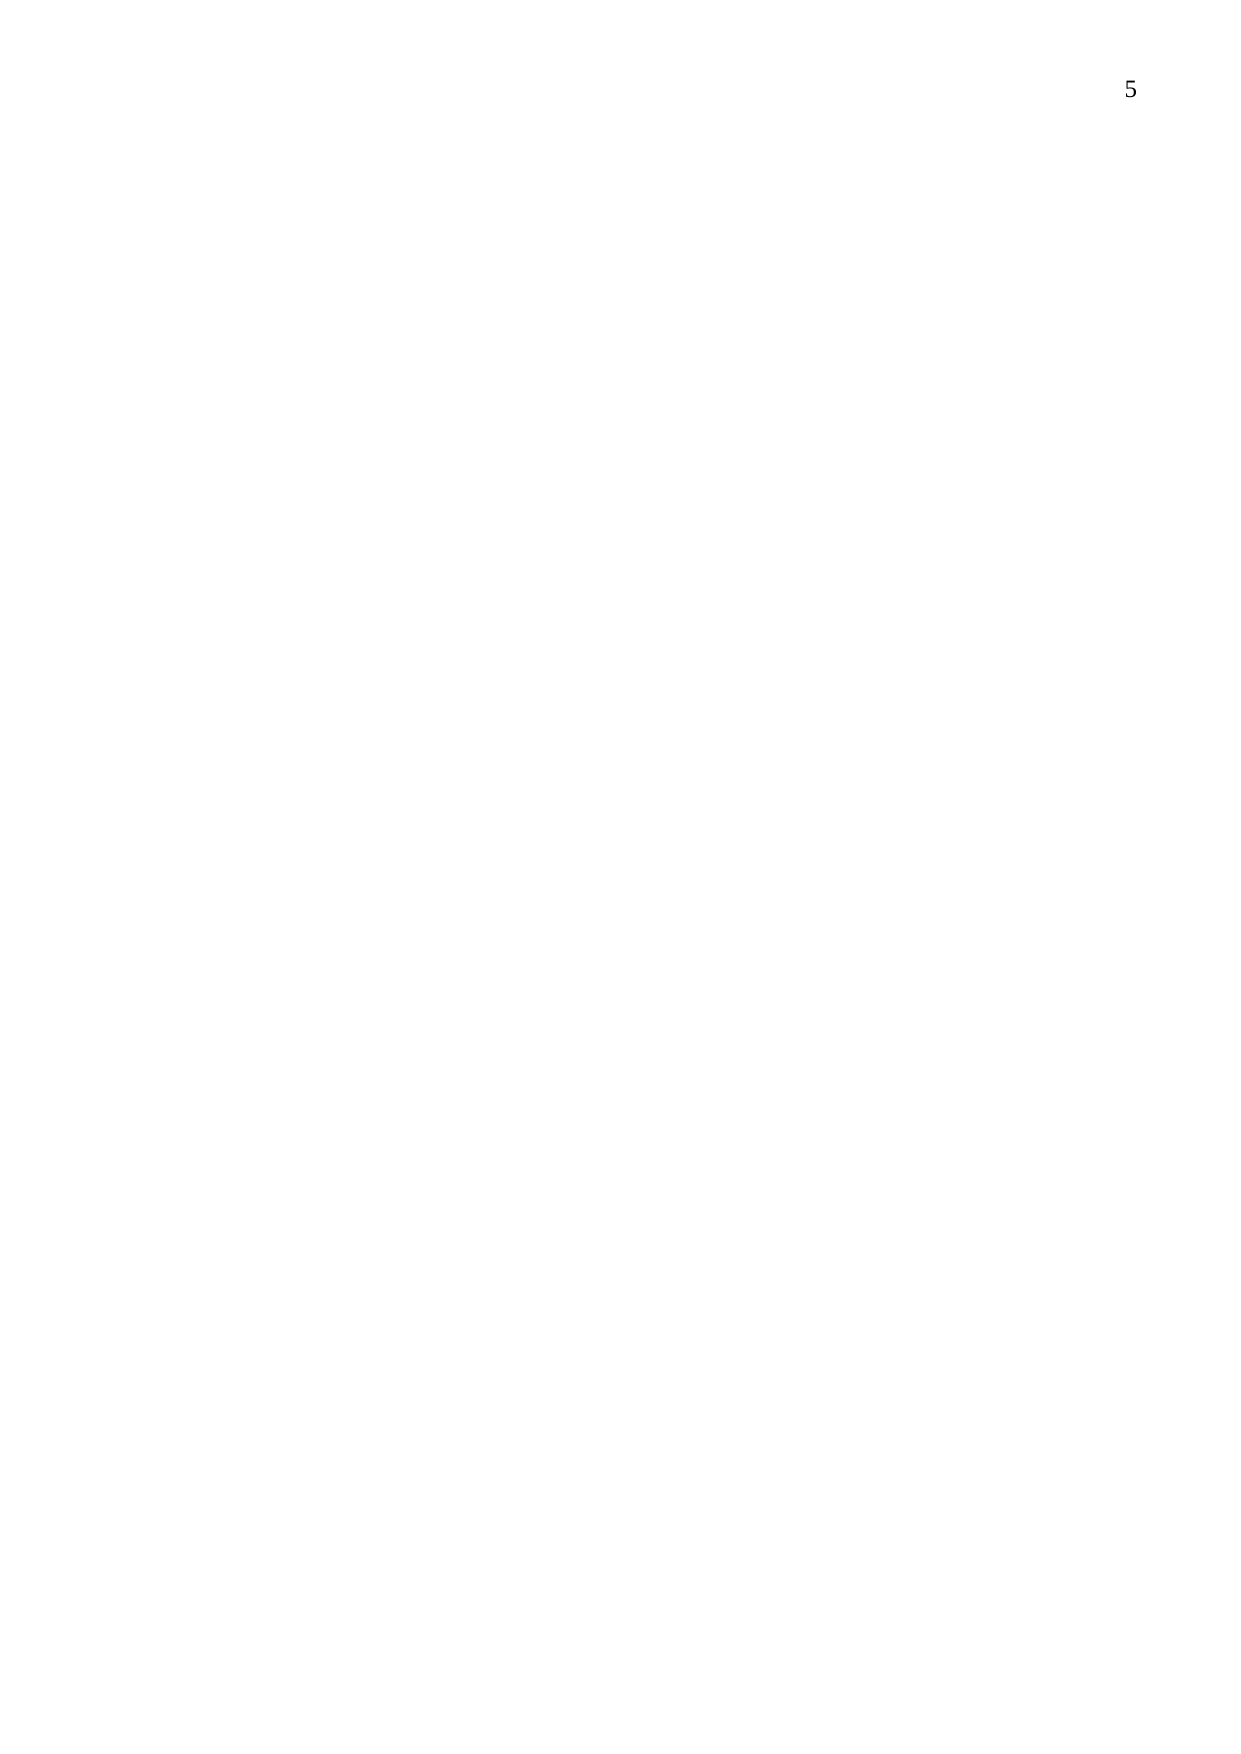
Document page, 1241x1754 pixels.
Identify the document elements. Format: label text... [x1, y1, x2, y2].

text (підпис) (прізвище та ініціали) [177, 204, 1152, 396]
text Керівник роботи __Кузьменко В.І. [177, 118, 1152, 190]
